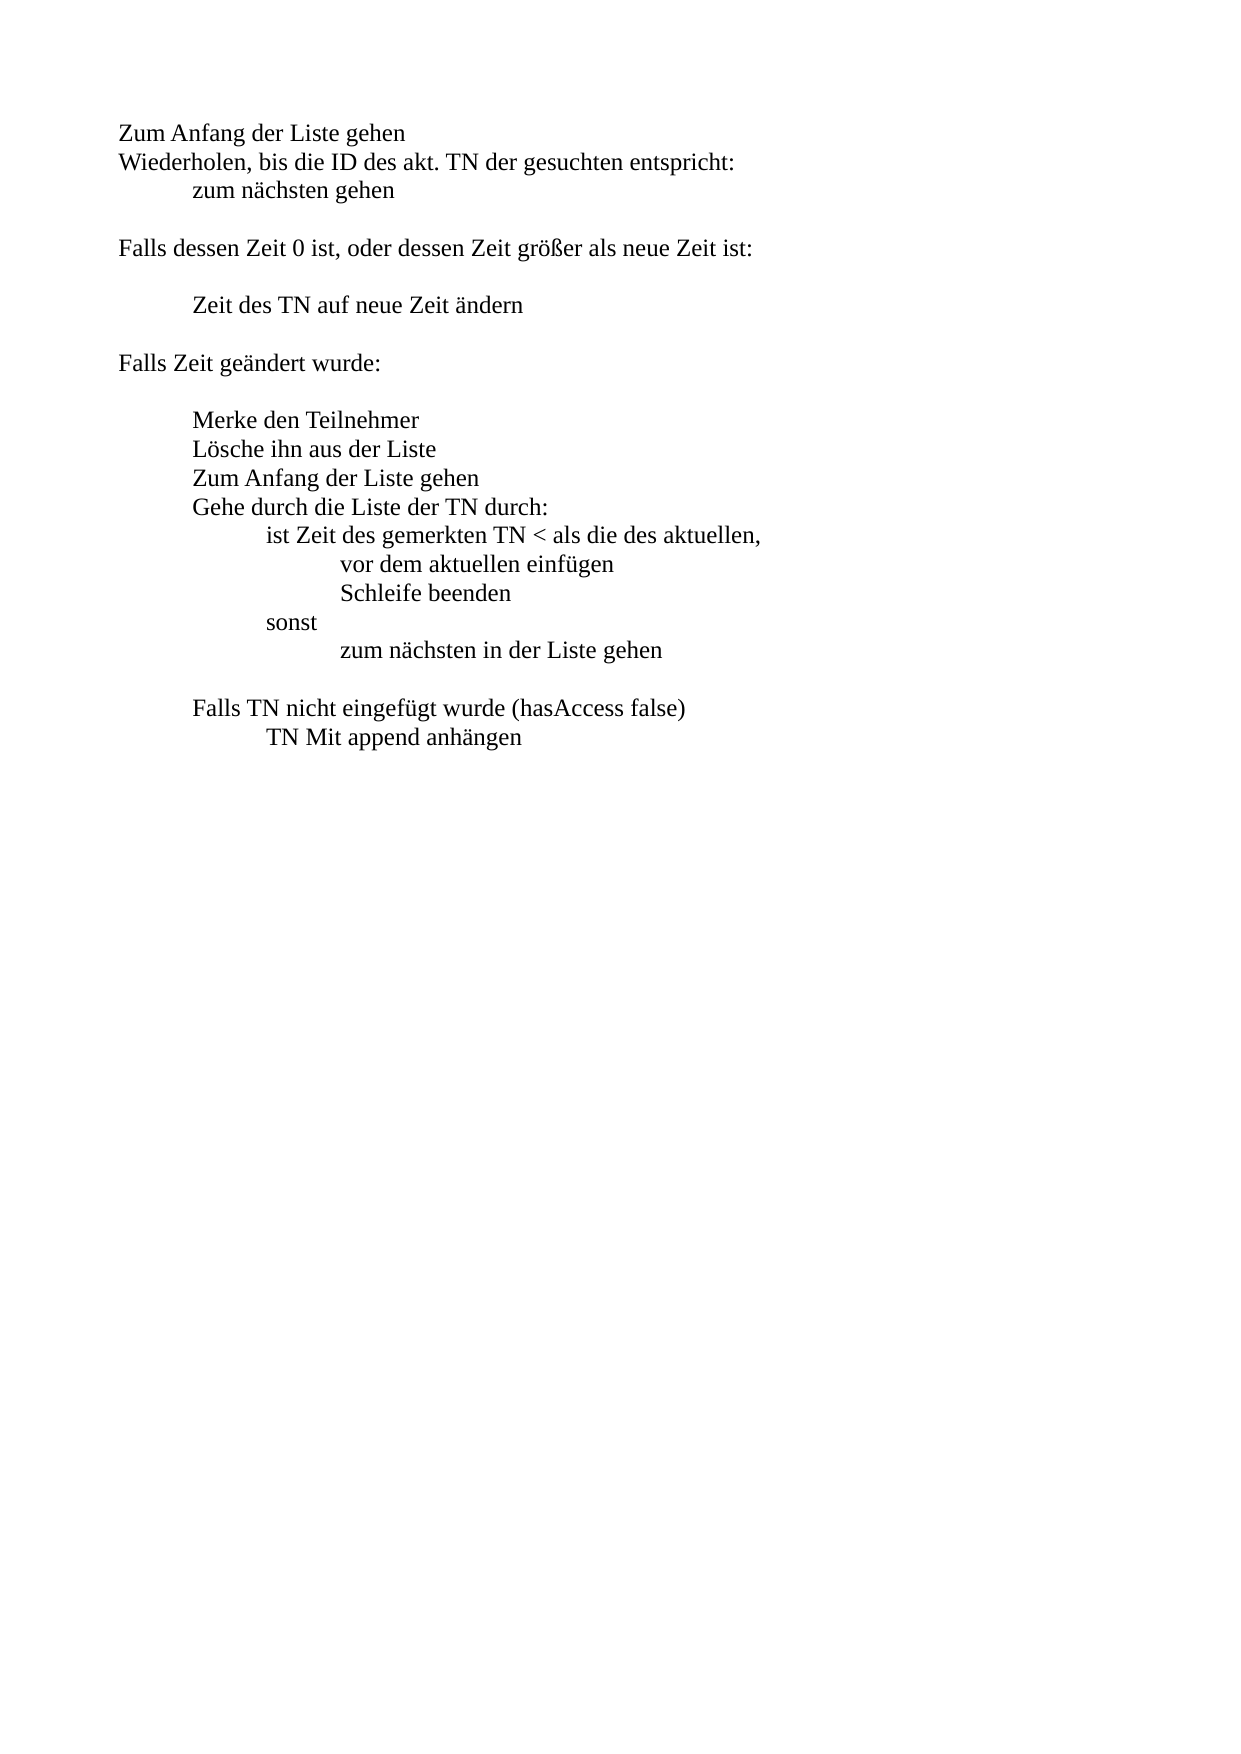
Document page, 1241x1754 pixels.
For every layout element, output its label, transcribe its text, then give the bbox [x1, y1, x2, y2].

text Zeit des TN auf neue Zeit ändern [118, 291, 1122, 319]
text zum nächsten gehen [118, 176, 1122, 204]
text Falls TN nicht eingefügt wurde (hasAccess false) [118, 693, 1122, 722]
text sonst [118, 607, 1122, 636]
text Lösche ihn aus der Liste [118, 434, 1122, 463]
text ist Zeit des gemerkten TN < als die des aktuellen, [118, 521, 1122, 549]
text TN Mit append anhängen [118, 722, 1122, 751]
text Falls dessen Zeit 0 ist, oder dessen Zeit größer als neue Zeit ist: [118, 233, 1122, 262]
text Schleife beenden [118, 578, 1122, 607]
text Gehe durch die Liste der TN durch: [118, 492, 1122, 521]
text Zum Anfang der Liste gehen [118, 118, 1122, 147]
text Merke den Teilnehmer [118, 406, 1122, 434]
text Falls Zeit geändert wurde: [118, 348, 1122, 377]
text vor dem aktuellen einfügen [118, 549, 1122, 578]
text zum nächsten in der Liste gehen [118, 636, 1122, 664]
text Wiederholen, bis die ID des akt. TN der gesuchten entspricht: [118, 147, 1122, 176]
text Zum Anfang der Liste gehen [118, 463, 1122, 492]
